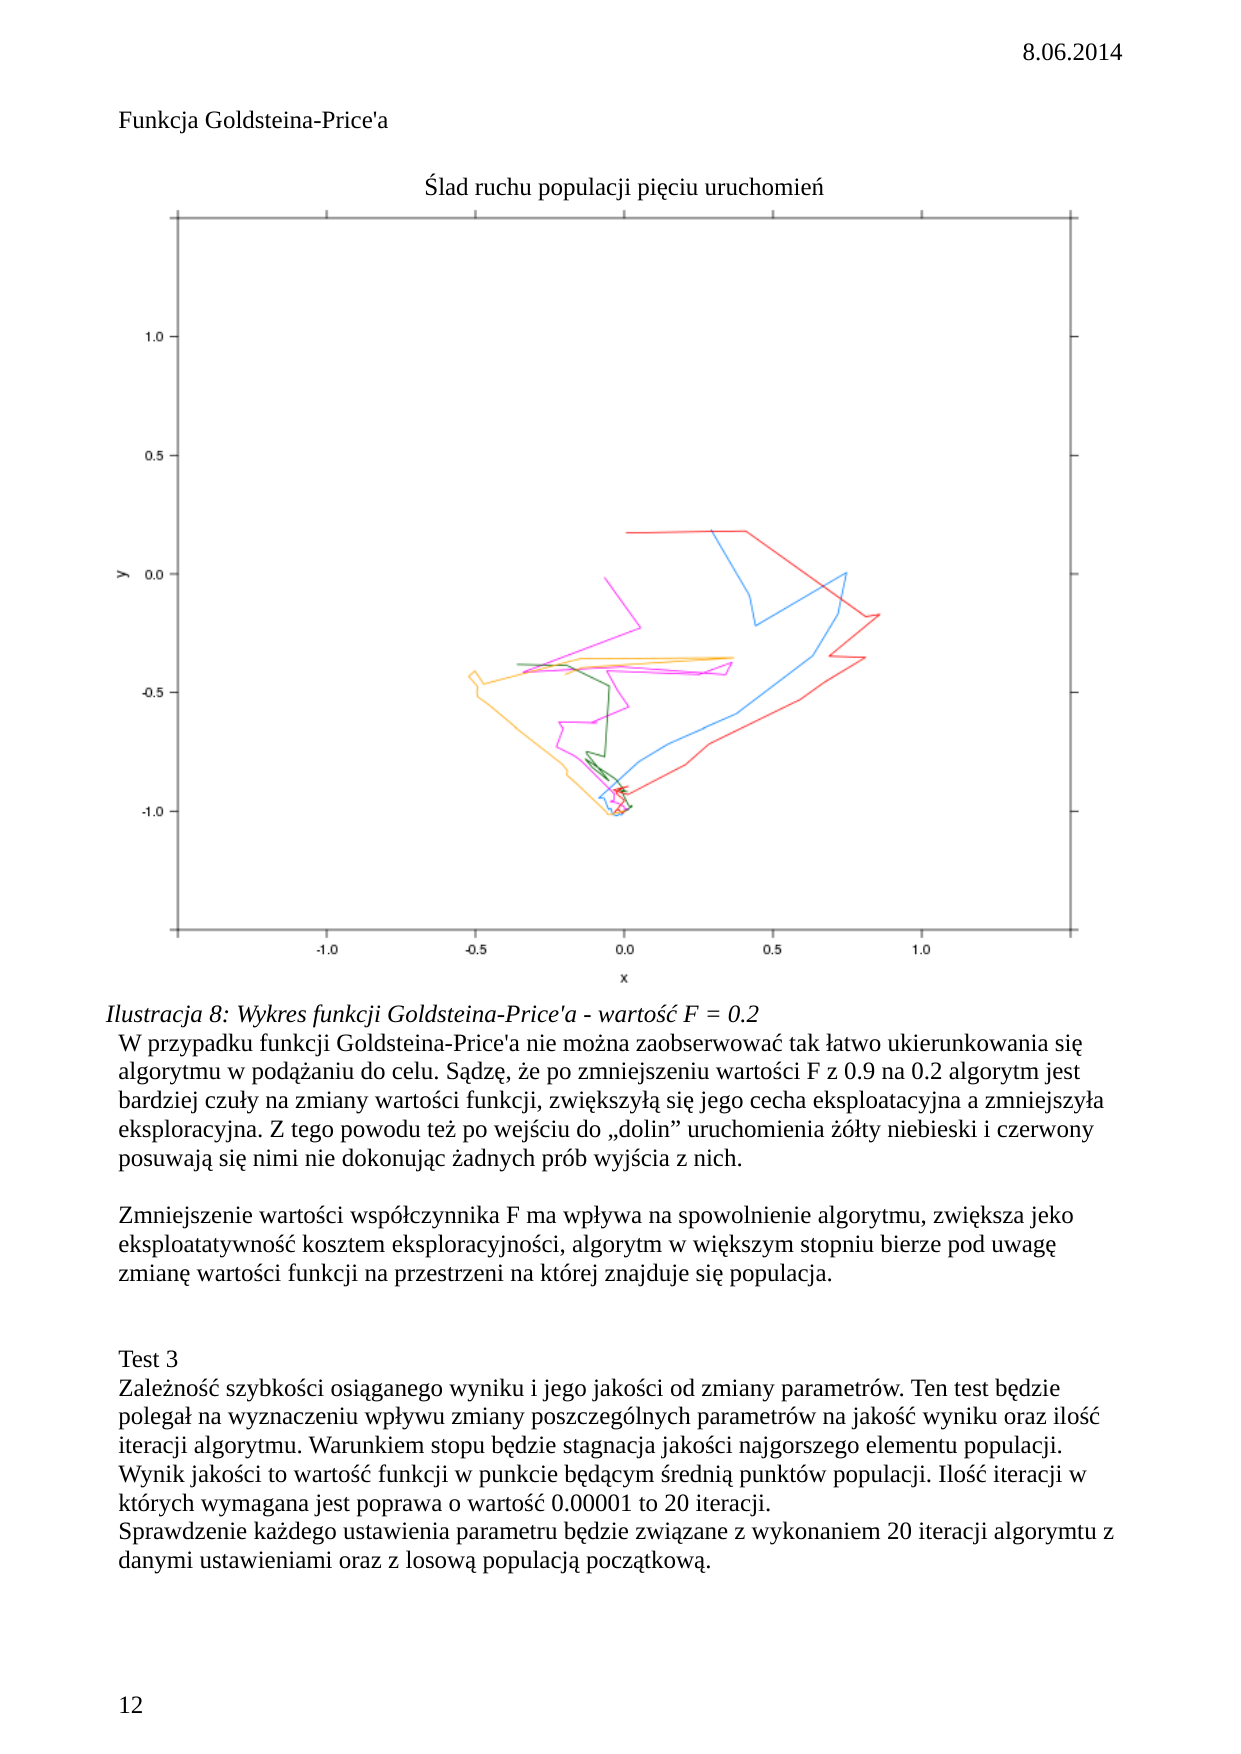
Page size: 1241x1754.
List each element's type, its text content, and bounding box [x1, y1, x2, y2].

picture [105, 172, 1110, 999]
text Ślad ruchu populacji pięciu uruchomień [193, 172, 1054, 201]
text Zależność szybkości osiąganego wyniku i jego jakości od zmiany parametrów. Ten test będzie polegał na wyznaczeniu wpływu zmiany poszczególnych parametrów na jakość wyniku oraz ilość iteracji algorytmu. Warunkiem stopu będzie stagnacja jakości najgorszego elementu populacji. Wynik jakości to wartość funkcji w punkcie będącym średnią punktów populacji. Ilość iteracji w których wymagana jest poprawa o wartość 0.00001 to 20 iteracji. [118, 1373, 1122, 1516]
text Sprawdzenie każdego ustawienia parametru będzie związane z wykonaniem 20 iteracji algorymtu z danymi ustawieniami oraz z losową populacją początkową. [118, 1516, 1122, 1574]
text Funkcja Goldsteina-Price'a [118, 105, 1122, 133]
text Test 3 [118, 1344, 1122, 1373]
text W przypadku funkcji Goldsteina-Price'a nie można zaobserwować tak łatwo ukierunkowania się algorytmu w podążaniu do celu. Sądzę, że po zmniejszeniu wartości F z 0.9 na 0.2 algorytm jest bardziej czuły na zmiany wartości funkcji, zwiększyłą się jego cecha eksploatacyjna a zmniejszyła eksploracyjna. Z tego powodu też po wejściu do „dolin” uruchomienia żółty niebieski i czerwony posuwają się nimi nie dokonując żadnych prób wyjścia z nich. [118, 162, 1122, 1171]
text Ilustracja 8: Wykres funkcji Goldsteina-Price'a - wartość F = 0.2 [106, 999, 1109, 1028]
text Zmniejszenie wartości współczynnika F ma wpływa na spowolnienie algorytmu, zwiększa jeko eksploatatywność kosztem eksploracyjności, algorytm w większym stopniu bierze pod uwagę zmianę wartości funkcji na przestrzeni na której znajduje się populacja. [118, 1200, 1122, 1286]
